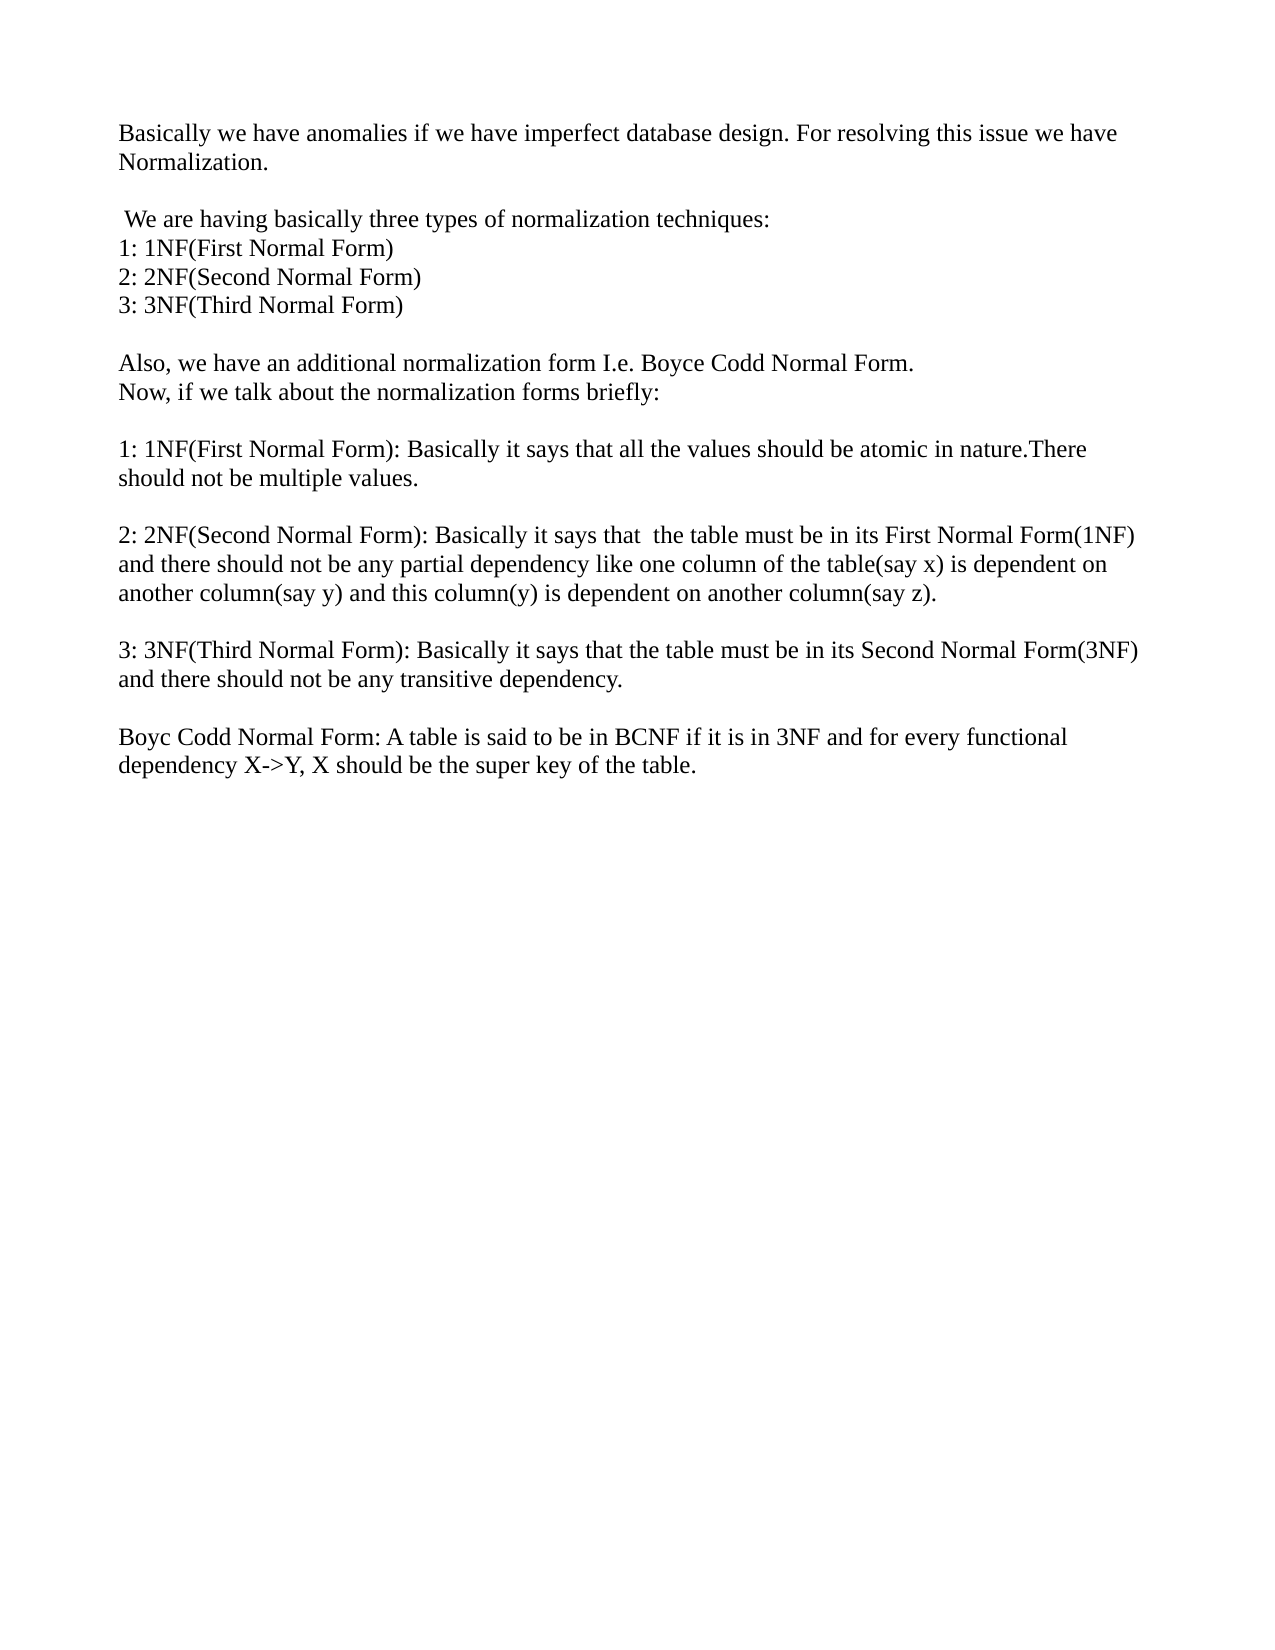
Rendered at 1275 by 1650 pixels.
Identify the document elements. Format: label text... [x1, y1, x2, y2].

text Boyc Codd Normal Form: A table is said to be in BCNF if it is in 3NF and for every functional dependency X->Y, X should be the super key of the table. [118, 722, 1157, 779]
text Now, if we talk about the normalization forms briefly: [118, 377, 1157, 406]
text 1: 1NF(First Normal Form) [118, 233, 1157, 262]
text 3: 3NF(Third Normal Form): Basically it says that the table must be in its Second Normal Form(3NF) and there should not be any transitive dependency. [118, 636, 1157, 693]
text 3: 3NF(Third Normal Form) [118, 291, 1157, 319]
text 1: 1NF(First Normal Form): Basically it says that all the values should be atomic in nature.There should not be multiple values. [118, 434, 1157, 492]
text Also, we have an additional normalization form I.e. Boyce Codd Normal Form. [118, 348, 1157, 377]
text 2: 2NF(Second Normal Form) [118, 262, 1157, 291]
text Basically we have anomalies if we have imperfect database design. For resolving this issue we have Normalization. [118, 118, 1157, 176]
text 2: 2NF(Second Normal Form): Basically it says that the table must be in its First Normal Form(1NF) and there should not be any partial dependency like one column of the table(say x) is dependent on another column(say y) and this column(y) is dependent on another column(say z). [118, 521, 1157, 607]
text We are having basically three types of normalization techniques: [118, 204, 1157, 233]
